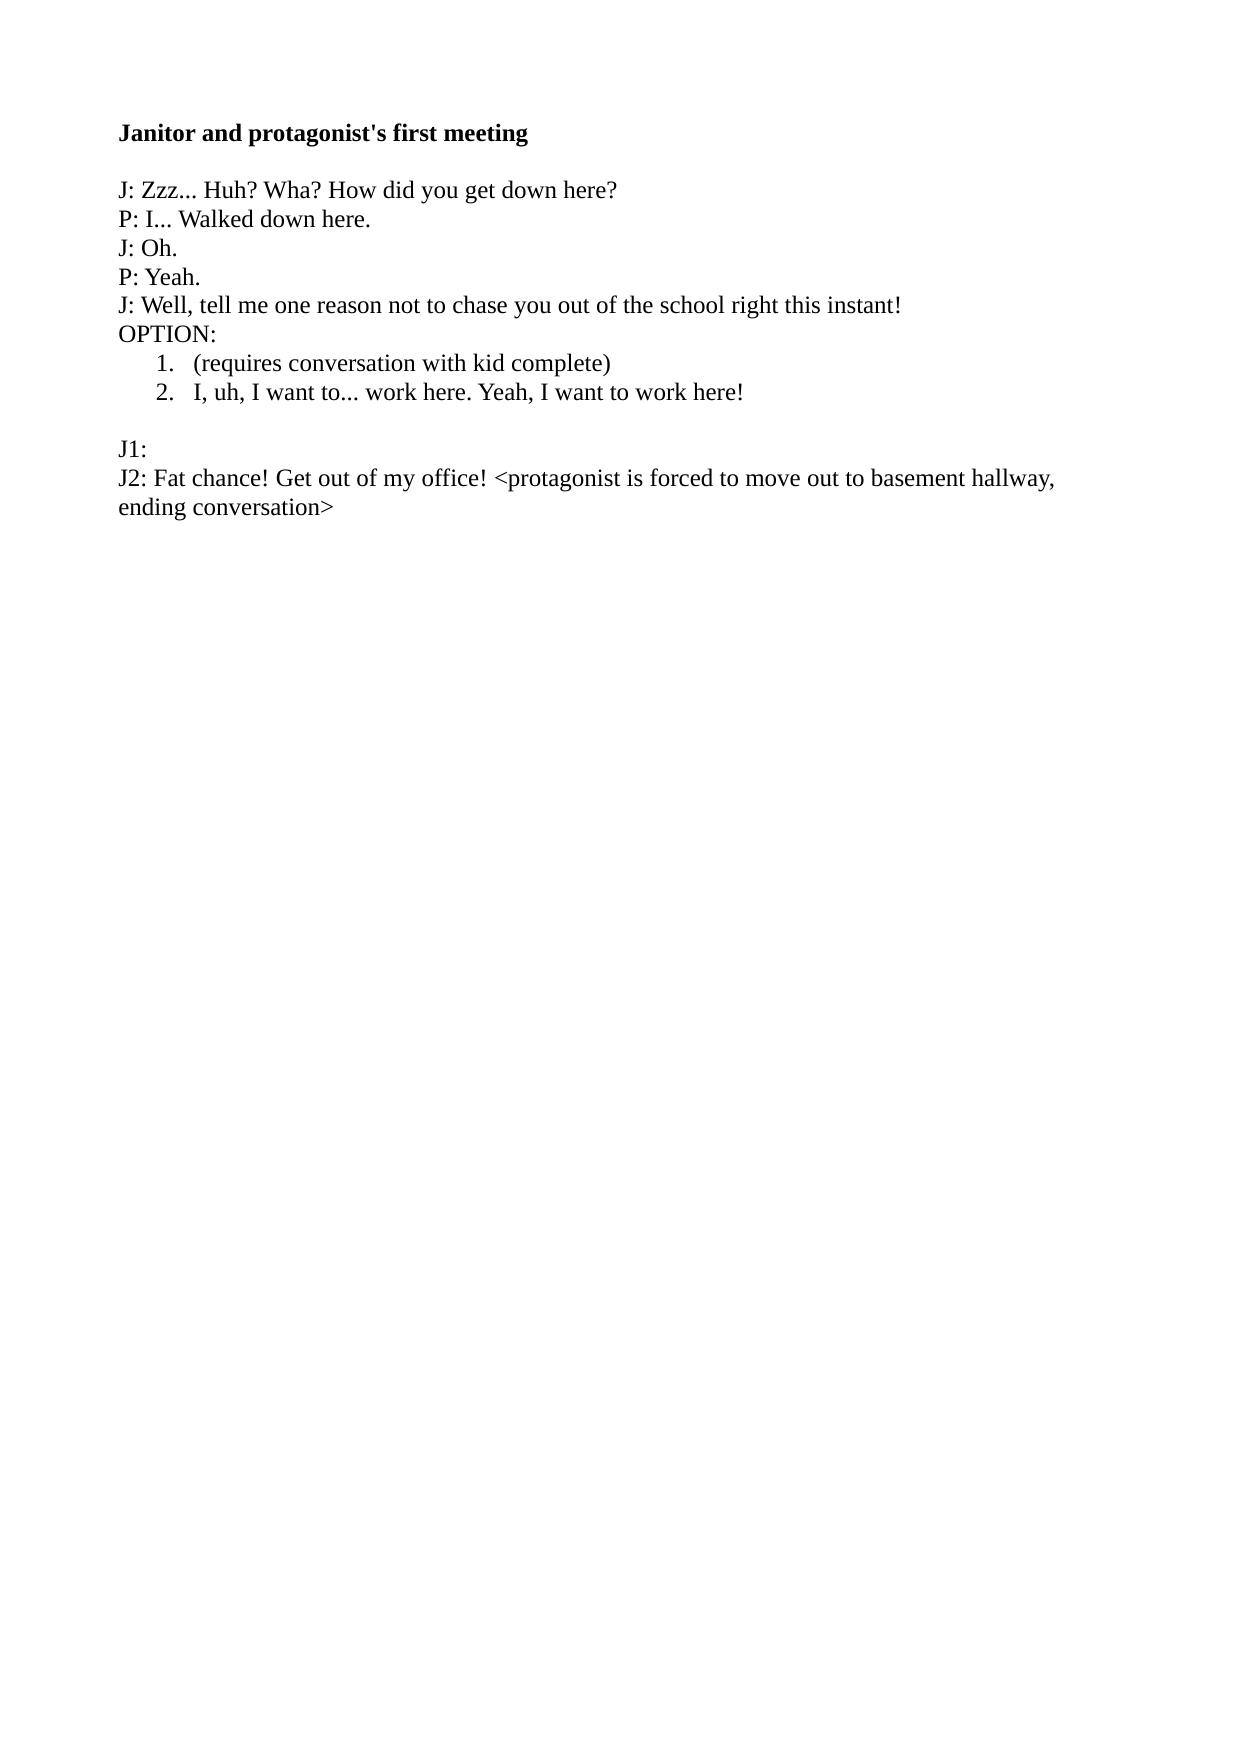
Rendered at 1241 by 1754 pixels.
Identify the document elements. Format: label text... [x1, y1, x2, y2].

text OPTION: [118, 319, 1122, 348]
text J: Zzz... Huh? Wha? How did you get down here? [118, 176, 1122, 204]
text J2: Fat chance! Get out of my office! <protagonist is forced to move out to basement hallway, ending conversation> [118, 463, 1122, 521]
list I, uh, I want to... work here. Yeah, I want to work here! [156, 377, 1122, 406]
text Janitor and protagonist's first meeting [118, 118, 1122, 147]
list (requires conversation with kid complete) [156, 348, 1122, 377]
text P: I... Walked down here. [118, 204, 1122, 233]
text P: Yeah. [118, 262, 1122, 291]
text J: Well, tell me one reason not to chase you out of the school right this instant! [118, 291, 1122, 319]
text J: Oh. [118, 233, 1122, 262]
text J1: [118, 434, 1122, 463]
